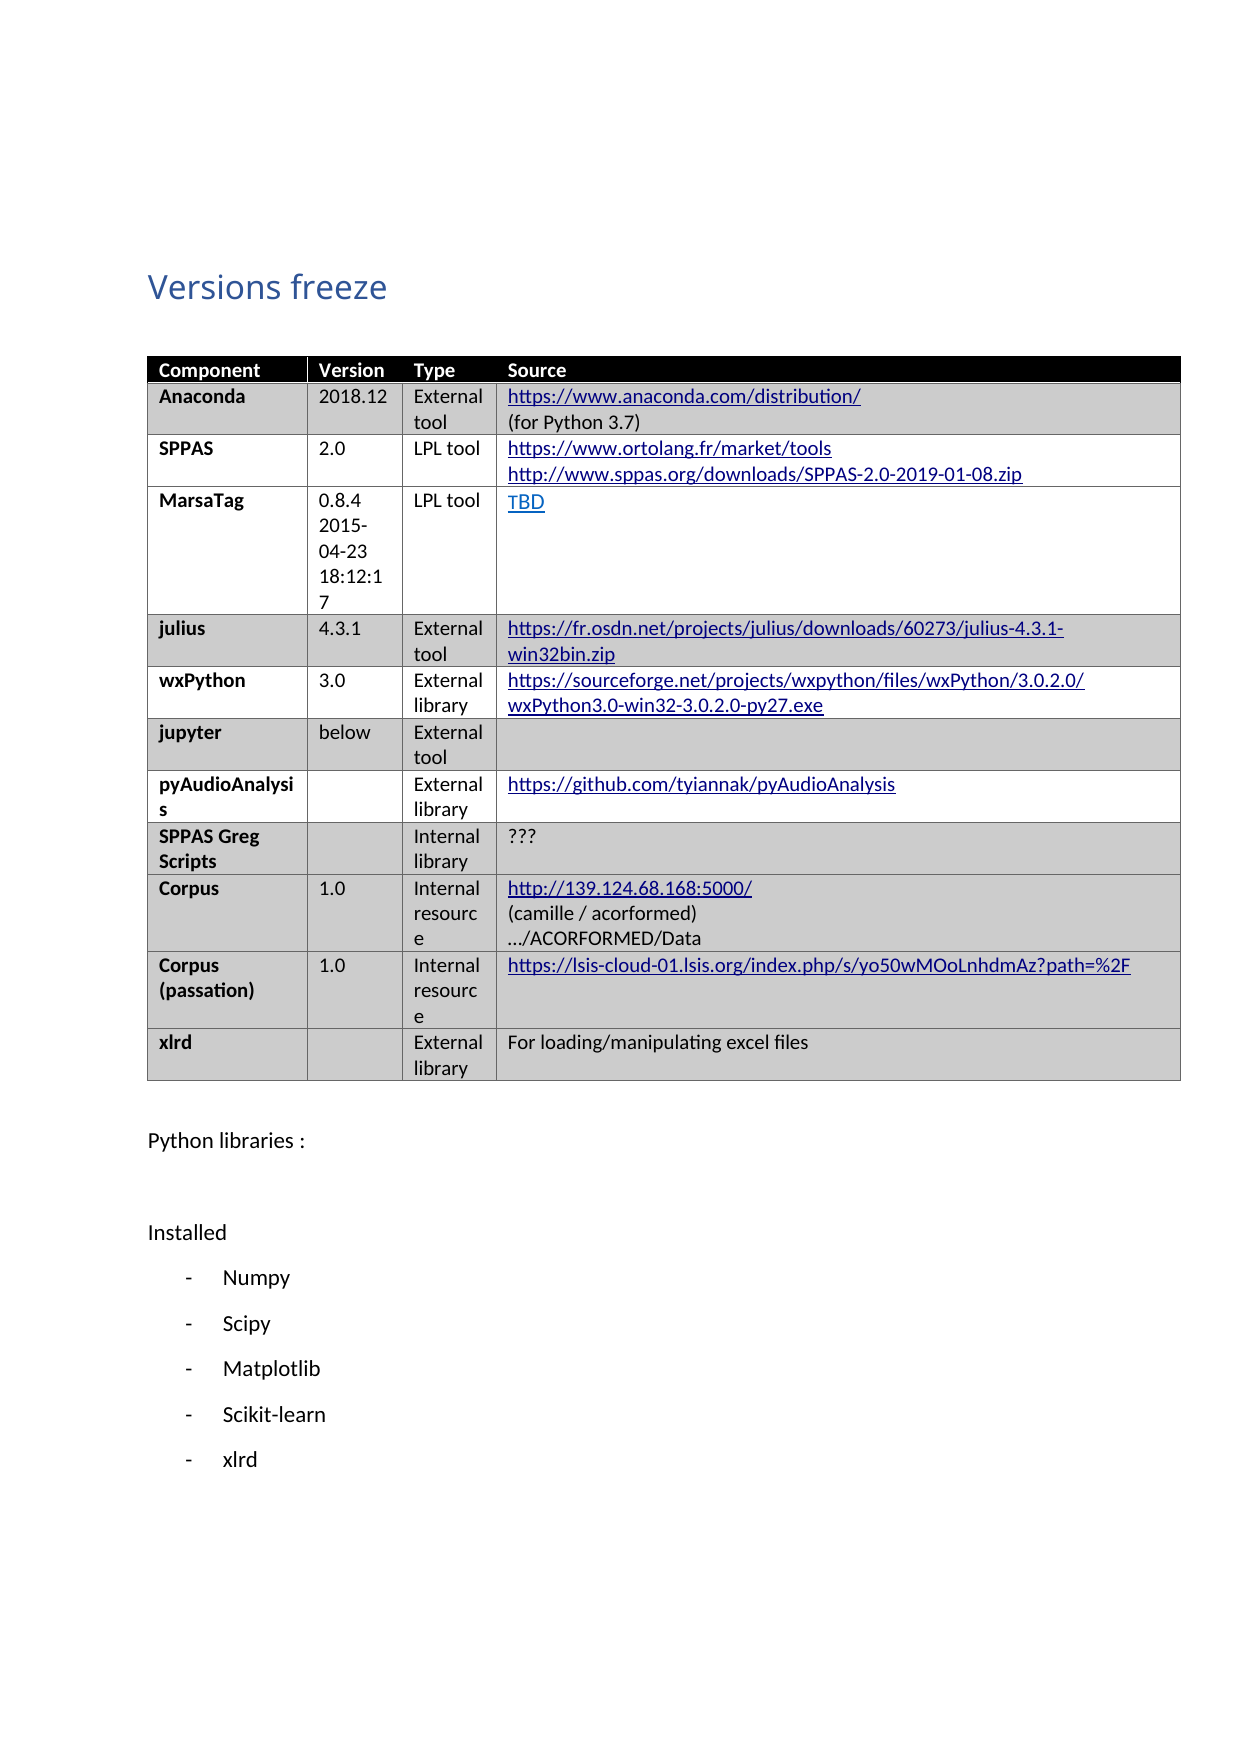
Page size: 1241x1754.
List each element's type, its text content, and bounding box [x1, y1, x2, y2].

table_cell 3.0 [308, 667, 402, 718]
table_cell wxPython [148, 667, 307, 718]
text Installed [148, 1218, 1093, 1246]
table_cell [308, 771, 402, 822]
table_cell TBD [497, 487, 1180, 614]
table_cell External tool [403, 719, 496, 770]
table_cell julius [148, 615, 307, 666]
table_header Source [496, 357, 1180, 382]
table_cell http://139.124.68.168:5000/ (camille / acorformed) …/ACORFORMED/Data [497, 875, 1180, 951]
list Scipy [185, 1309, 1093, 1337]
list Numpy [185, 1263, 1093, 1291]
table_cell [308, 1029, 402, 1080]
table_cell LPL tool [403, 487, 496, 614]
text Python libraries : [148, 1127, 1093, 1155]
subtitle Versions freeze [148, 264, 1093, 309]
table_cell Corpus [148, 875, 307, 951]
table_cell 1.0 [308, 952, 402, 1028]
table_cell For loading/manipulating excel files [497, 1029, 1180, 1080]
table_header Component [148, 357, 307, 382]
table_cell Corpus (passation) [148, 952, 307, 1028]
table_cell External library [403, 667, 496, 718]
table_cell MarsaTag [148, 487, 307, 614]
table_cell LPL tool [403, 435, 496, 486]
table_cell SPPAS Greg Scripts [148, 823, 307, 874]
table_cell 4.3.1 [308, 615, 402, 666]
table_cell below [308, 719, 402, 770]
list Matplotlib [185, 1354, 1093, 1382]
table_cell 2018.12 [308, 384, 402, 434]
table_cell External library [403, 771, 496, 822]
table_cell Anaconda [148, 384, 307, 434]
table_cell ??? [497, 823, 1180, 874]
table_cell https://lsis-cloud-01.lsis.org/index.php/s/yo50wMOoLnhdmAz?path=%2F [497, 952, 1180, 1028]
list Scikit-learn [185, 1400, 1093, 1428]
table_header Type [402, 357, 496, 382]
table_cell [308, 823, 402, 874]
table_cell Internal library [403, 823, 496, 874]
table_cell https://sourceforge.net/projects/wxpython/files/wxPython/3.0.2.0/wxPython3.0-win32-3.0.2.0-py27.exe [497, 667, 1180, 718]
table_cell xlrd [148, 1029, 307, 1080]
table_cell [497, 719, 1180, 770]
table_cell Internal resource [403, 875, 496, 951]
table_cell pyAudioAnalysis [148, 771, 307, 822]
table_cell jupyter [148, 719, 307, 770]
table_cell 1.0 [308, 875, 402, 951]
table_cell https://fr.osdn.net/projects/julius/downloads/60273/julius-4.3.1-win32bin.zip [497, 615, 1180, 666]
table_cell External tool [403, 615, 496, 666]
table_cell 0.8.4 2015-04-23 18:12:17 [308, 487, 402, 614]
table_cell External tool [403, 384, 496, 434]
table_cell External library [403, 1029, 496, 1080]
list xlrd [185, 1445, 1093, 1473]
table_cell https://github.com/tyiannak/pyAudioAnalysis [497, 771, 1180, 822]
table_cell https://www.anaconda.com/distribution/ (for Python 3.7) [497, 384, 1180, 434]
table_header Version [308, 357, 402, 382]
table_cell SPPAS [148, 435, 307, 486]
table_cell Internal resource [403, 952, 496, 1028]
table_cell https://www.ortolang.fr/market/tools http://www.sppas.org/downloads/SPPAS-2.0-2019-01-08.zip [497, 435, 1180, 486]
table_cell 2.0 [308, 435, 402, 486]
